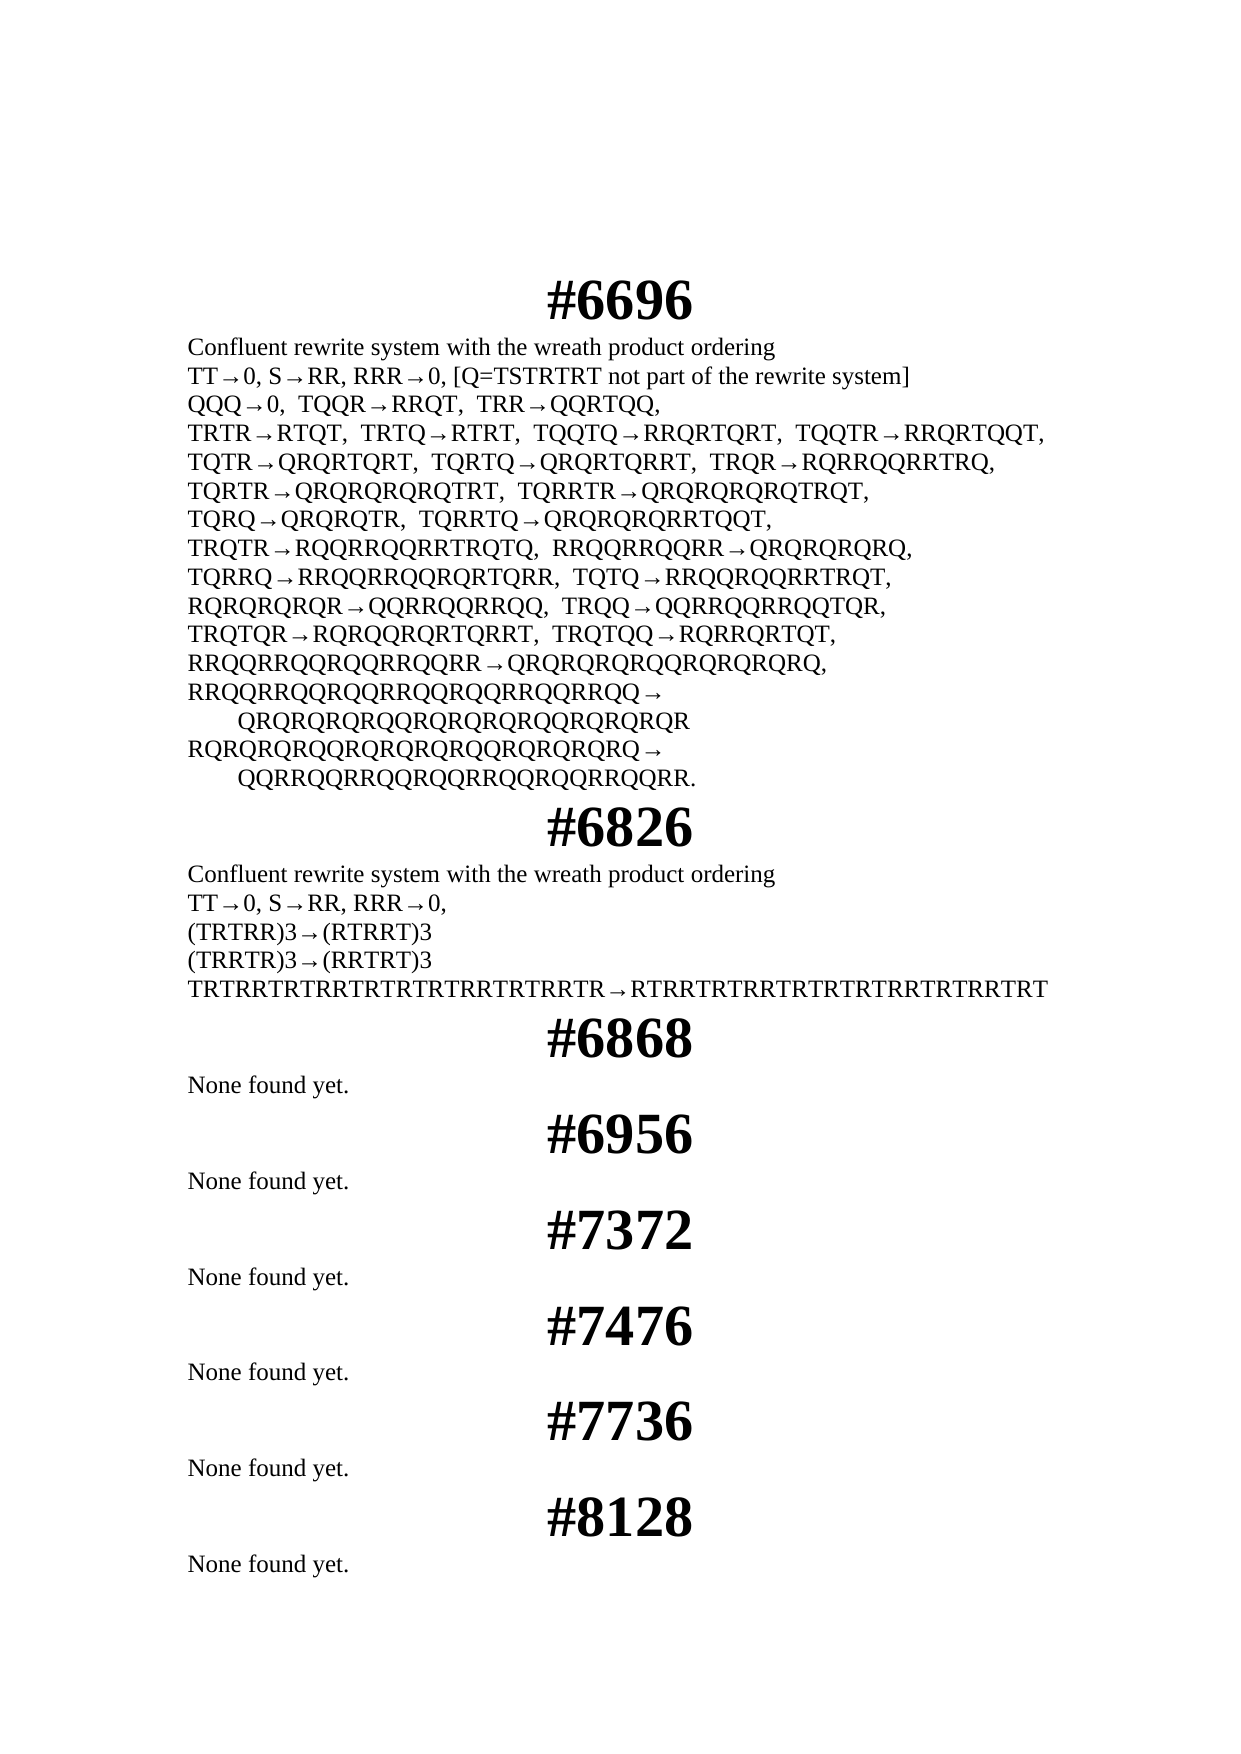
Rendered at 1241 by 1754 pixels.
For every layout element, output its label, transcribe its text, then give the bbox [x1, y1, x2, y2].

text TT→0, S→RR, RRR→0, [187, 888, 1053, 917]
text None found yet. [187, 1262, 1053, 1290]
text TRQTQR→RQRQQRQRTQRRT, TRQTQQ→RQRRQRTQT, [187, 619, 1053, 648]
text #6696 [187, 265, 1053, 332]
text None found yet. [187, 1070, 1053, 1099]
text TQRRQ→RRQQRRQQRQRTQRR, TQTQ→RRQQRQQRRTRQT, [187, 562, 1053, 591]
text None found yet. [187, 1453, 1053, 1482]
text (TRTRR)3→(RTRRT)3 [187, 917, 1053, 945]
text TQTR→QRQRTQRT, TQRTQ→QRQRTQRRT, TRQR→RQRRQQRRTRQ, [187, 447, 1053, 476]
text Confluent rewrite system with the wreath product ordering [187, 332, 1053, 361]
text TRQTR→RQQRRQQRRTRQTQ, RRQQRRQQRR→QRQRQRQRQ, [187, 533, 1053, 562]
text RRQQRRQQRQQRRQQRR→QRQRQRQRQQRQRQRQRQ, [187, 648, 1053, 677]
text RQRQRQRQQRQRQRQRQQRQRQRQRQ→ [187, 734, 1053, 763]
text QRQRQRQRQQRQRQRQRQQRQRQRQR [187, 706, 1053, 734]
text Confluent rewrite system with the wreath product ordering [187, 859, 1053, 888]
text (TRRTR)3→(RRTRT)3 [187, 945, 1053, 974]
text #7476 [187, 1290, 1053, 1357]
text QQQ→0, TQQR→RRQT, TRR→QQRTQQ, [187, 389, 1053, 418]
text None found yet. [187, 1549, 1053, 1578]
text TRTRRTRTRRTRTRTRTRRTRTRRTR→RTRRTRTRRTRTRTRTRRTRTRRTRT [187, 974, 1053, 1003]
text RQRQRQRQR→QQRRQQRRQQ, TRQQ→QQRRQQRRQQTQR, [187, 591, 1053, 619]
text QQRRQQRRQQRQQRRQQRQQRRQQRR. [187, 763, 1053, 792]
text RRQQRRQQRQQRRQQRQQRRQQRRQQ→ [187, 677, 1053, 706]
text None found yet. [187, 1357, 1053, 1386]
text None found yet. [187, 1166, 1053, 1194]
text #6956 [187, 1099, 1053, 1166]
text TQRTR→QRQRQRQRQTRT, TQRRTR→QRQRQRQRQTRQT, TQRQ→QRQRQTR, TQRRTQ→QRQRQRQRRTQQT, [187, 476, 1053, 533]
text #7372 [187, 1194, 1053, 1262]
text TRTR→RTQT, TRTQ→RTRT, TQQTQ→RRQRTQRT, TQQTR→RRQRTQQT, [187, 418, 1053, 447]
text #6868 [187, 1003, 1053, 1070]
text #6826 [187, 792, 1053, 859]
text #8128 [187, 1482, 1053, 1549]
text TT→0, S→RR, RRR→0, [Q=TSTRTRT not part of the rewrite system] [187, 361, 1053, 389]
text #7736 [187, 1386, 1053, 1453]
